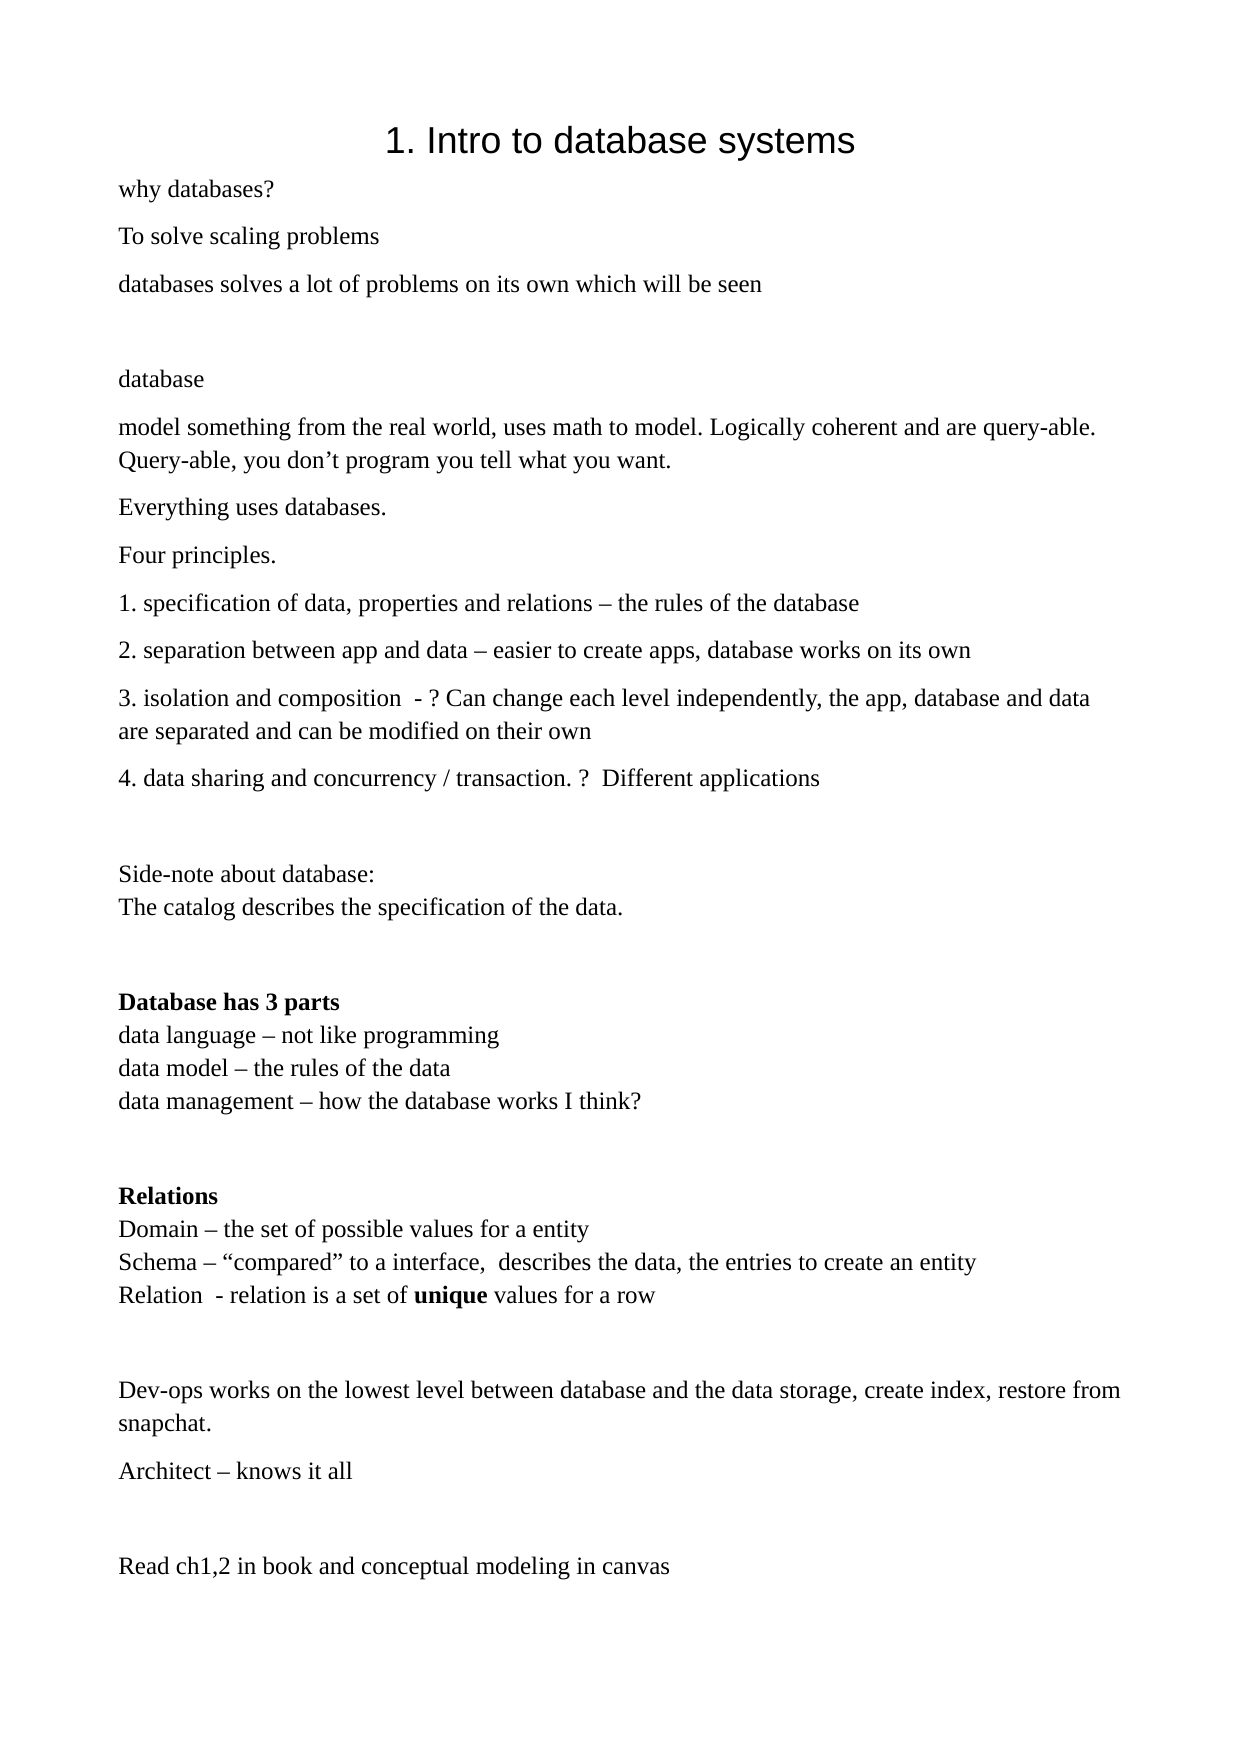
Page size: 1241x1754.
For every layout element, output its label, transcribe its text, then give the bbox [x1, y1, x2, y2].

text databases solves a lot of problems on its own which will be seen [118, 269, 1122, 298]
text Database has 3 parts data language – not like programming data model – the rules of the data data management – how the database works I think? [118, 987, 1122, 1115]
text Dev-ops works on the lowest level between database and the data storage, create index, restore from snapchat. [118, 1375, 1122, 1437]
text why databases? [118, 174, 1122, 202]
text 1. specification of data, properties and relations – the rules of the database [118, 588, 1122, 616]
text Everything uses databases. [118, 492, 1122, 521]
text 3. isolation and composition - ? Can change each level independently, the app, database and data are separated and can be modified on their own [118, 683, 1122, 744]
text Architect – knows it all [118, 1456, 1122, 1485]
subtitle 1. Intro to database systems [118, 118, 1122, 161]
text 2. separation between app and data – easier to create apps, database works on its own [118, 635, 1122, 664]
text database [118, 364, 1122, 393]
text model something from the real world, uses math to model. Logically coherent and are query-able. Query-able, you don’t program you tell what you want. [118, 412, 1122, 473]
text Four principles. [118, 540, 1122, 569]
text Read ch1,2 in book and conceptual modeling in canvas [118, 1551, 1122, 1580]
text Side-note about database: The catalog describes the specification of the data. [118, 859, 1122, 920]
text Relations Domain – the set of possible values for a entity Schema – “compared” to a interface, describes the data, the entries to create an entity Relation - relation is a set of unique values for a row [118, 1181, 1122, 1309]
text 4. data sharing and concurrency / transaction. ? Different applications [118, 763, 1122, 792]
text To solve scaling problems [118, 221, 1122, 250]
